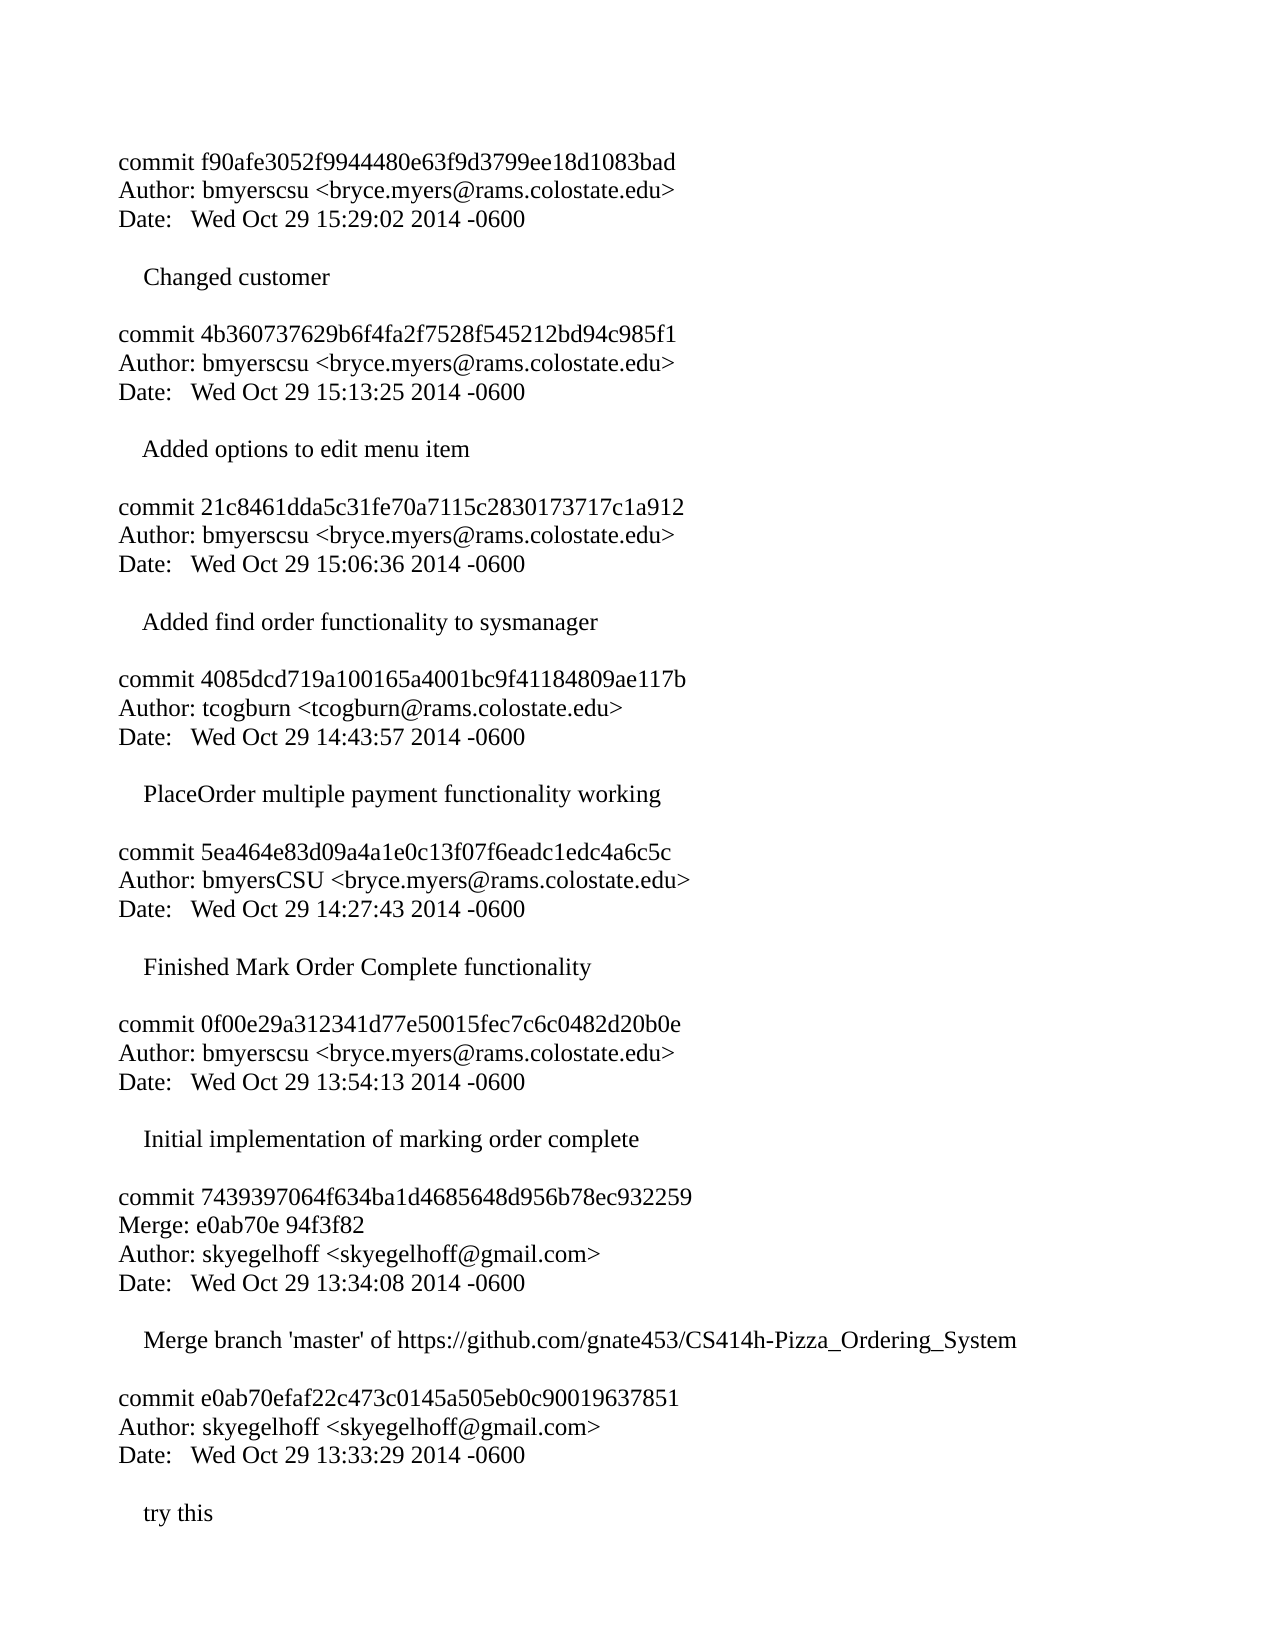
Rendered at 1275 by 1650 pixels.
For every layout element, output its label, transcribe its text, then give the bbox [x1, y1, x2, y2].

text Author: tcogburn <tcogburn@rams.colostate.edu> [118, 693, 1157, 722]
text Date: Wed Oct 29 15:29:02 2014 -0600 [118, 204, 1157, 233]
text commit 7439397064f634ba1d4685648d956b78ec932259 [118, 1182, 1157, 1211]
text commit 4085dcd719a100165a4001bc9f41184809ae117b [118, 664, 1157, 693]
text Finished Mark Order Complete functionality [118, 952, 1157, 981]
text Date: Wed Oct 29 15:06:36 2014 -0600 [118, 549, 1157, 578]
text Author: bmyerscsu <bryce.myers@rams.colostate.edu> [118, 348, 1157, 377]
text Date: Wed Oct 29 13:33:29 2014 -0600 [118, 1441, 1157, 1469]
text commit 5ea464e83d09a4a1e0c13f07f6eadc1edc4a6c5c [118, 837, 1157, 866]
text Merge branch 'master' of https://github.com/gnate453/CS414h-Pizza_Ordering_System [118, 1326, 1157, 1354]
text commit e0ab70efaf22c473c0145a505eb0c90019637851 [118, 1383, 1157, 1412]
text PlaceOrder multiple payment functionality working [118, 779, 1157, 808]
text Added find order functionality to sysmanager [118, 607, 1157, 636]
text Added options to edit menu item [118, 434, 1157, 463]
text Date: Wed Oct 29 13:54:13 2014 -0600 [118, 1067, 1157, 1096]
text Initial implementation of marking order complete [118, 1124, 1157, 1153]
text Date: Wed Oct 29 14:27:43 2014 -0600 [118, 894, 1157, 923]
text Changed customer [118, 262, 1157, 291]
text Author: bmyerscsu <bryce.myers@rams.colostate.edu> [118, 521, 1157, 549]
text commit 21c8461dda5c31fe70a7115c2830173717c1a912 [118, 492, 1157, 521]
text Author: skyegelhoff <skyegelhoff@gmail.com> [118, 1412, 1157, 1441]
text Author: bmyerscsu <bryce.myers@rams.colostate.edu> [118, 176, 1157, 204]
text commit f90afe3052f9944480e63f9d3799ee18d1083bad [118, 147, 1157, 176]
text Author: bmyerscsu <bryce.myers@rams.colostate.edu> [118, 1038, 1157, 1067]
text commit 0f00e29a312341d77e50015fec7c6c0482d20b0e [118, 1009, 1157, 1038]
text Date: Wed Oct 29 13:34:08 2014 -0600 [118, 1268, 1157, 1297]
text Date: Wed Oct 29 15:13:25 2014 -0600 [118, 377, 1157, 406]
text Author: skyegelhoff <skyegelhoff@gmail.com> [118, 1239, 1157, 1268]
text commit 4b360737629b6f4fa2f7528f545212bd94c985f1 [118, 319, 1157, 348]
text Date: Wed Oct 29 14:43:57 2014 -0600 [118, 722, 1157, 751]
text Merge: e0ab70e 94f3f82 [118, 1211, 1157, 1239]
text Author: bmyersCSU <bryce.myers@rams.colostate.edu> [118, 866, 1157, 894]
text try this [118, 1498, 1157, 1527]
